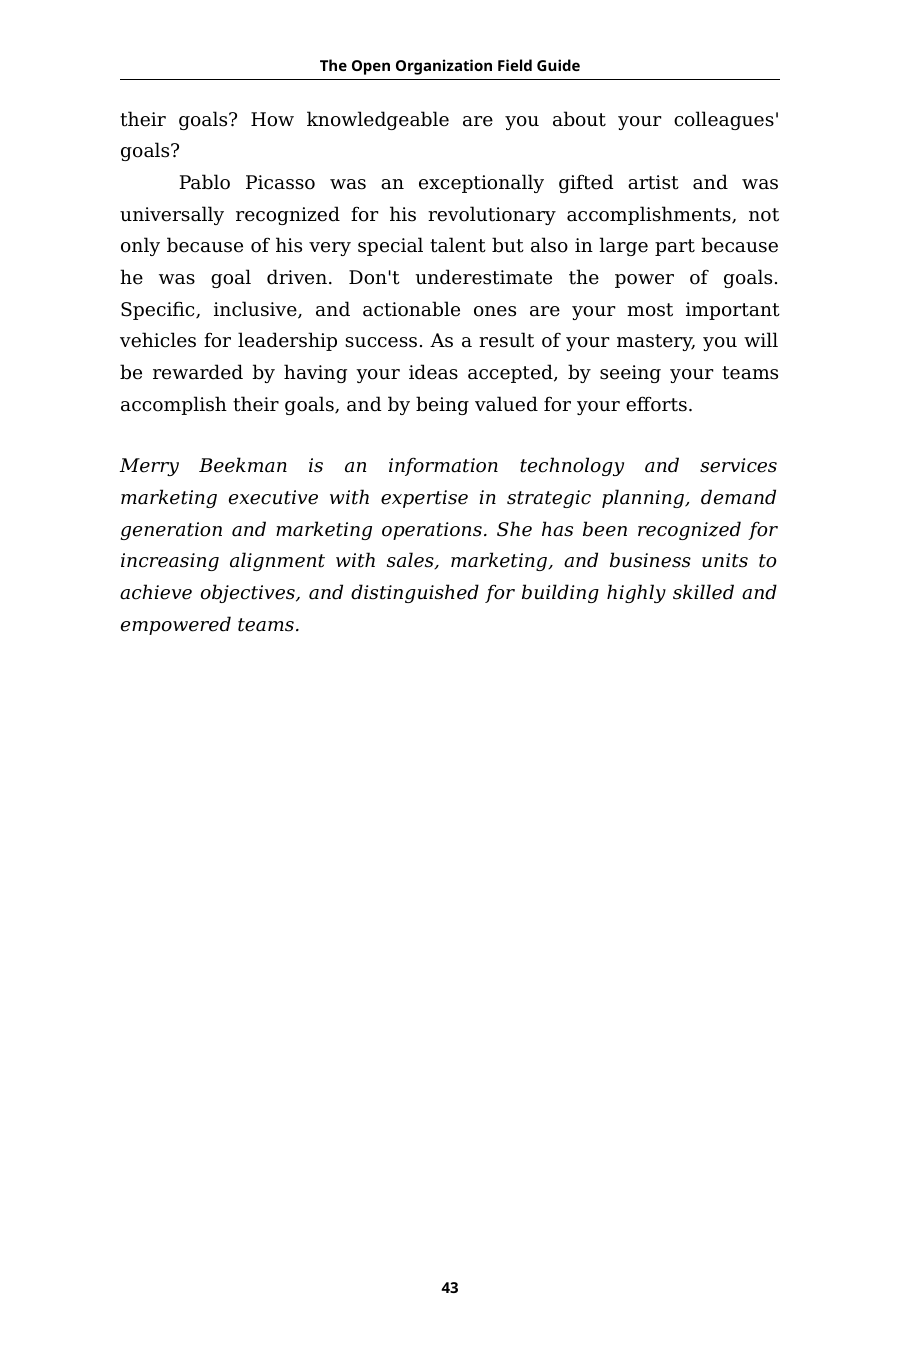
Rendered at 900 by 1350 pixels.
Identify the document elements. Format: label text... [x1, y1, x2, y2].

text Pablo Picasso was an exceptionally gifted artist and was universally recognized for his revolutionary accomplishments, not only because of his very special talent but also in large part because he was goal driven. Don't underestimate the power of goals. Specific, inclusive, and actionable ones are your most important vehicles for leadership success. As a result of your mastery, you will be rewarded by having your ideas accepted, by seeing your teams accomplish their goals, and by being valued for your efforts. [120, 172, 780, 415]
text their goals? How knowledgeable are you about your colleagues' goals? [120, 108, 780, 162]
text Merry Beekman is an information technology and services marketing executive with expertise in strategic planning, demand generation and marketing operations. She has been recognized for increasing alignment with sales, marketing, and business units to achieve objectives, and distinguished for building highly skilled and empowered teams. [120, 455, 780, 635]
